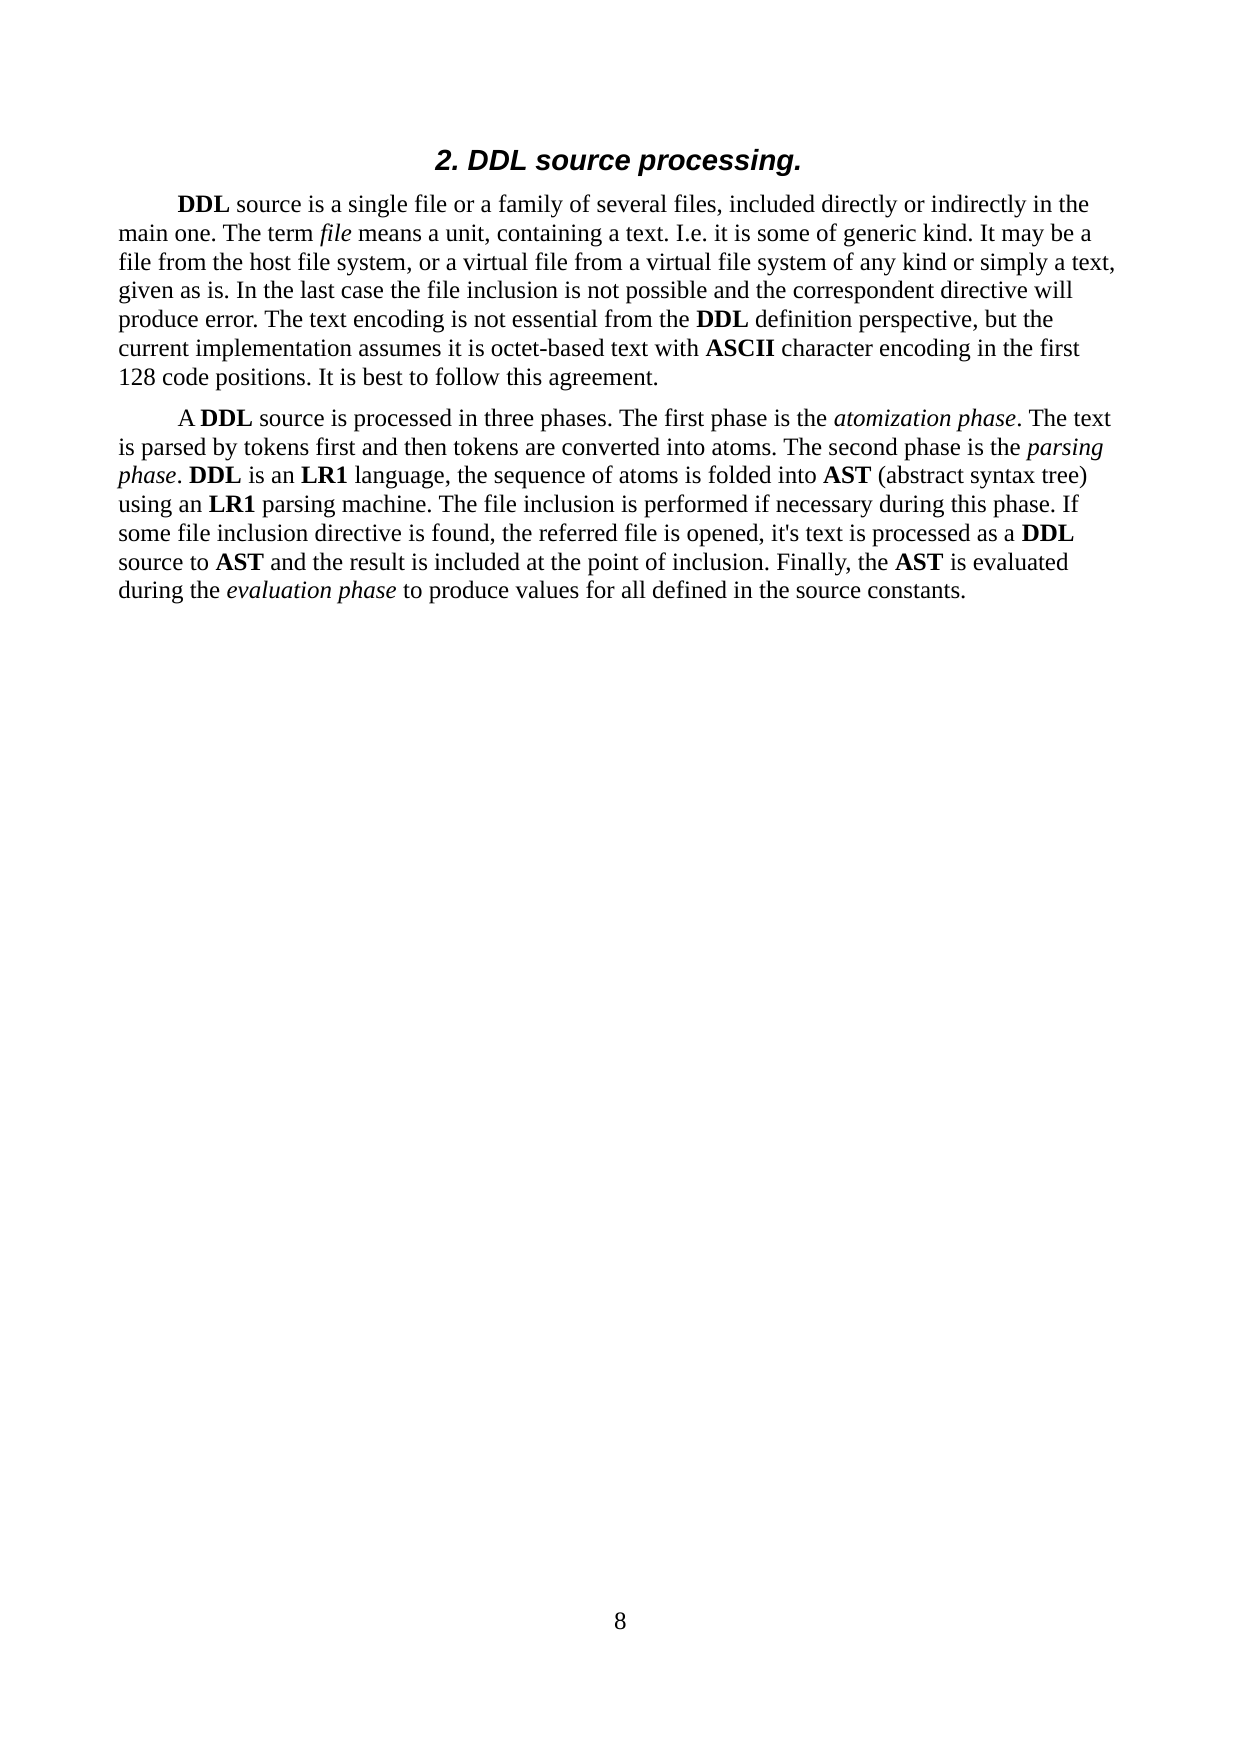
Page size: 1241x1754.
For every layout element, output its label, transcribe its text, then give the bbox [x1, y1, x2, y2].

subtitle 2. DDL source processing. [118, 143, 1122, 177]
text A DDL source is processed in three phases. The first phase is the atomization phase. The text is parsed by tokens first and then tokens are converted into atoms. The second phase is the parsing phase. DDL is an LR1 language, the sequence of atoms is folded into AST (abstract syntax tree) using an LR1 parsing machine. The file inclusion is performed if necessary during this phase. If some file inclusion directive is found, the referred file is opened, it's text is processed as a DDL source to AST and the result is included at the point of inclusion. Finally, the AST is evaluated during the evaluation phase to produce values for all defined in the source constants. [118, 403, 1122, 604]
text DDL source is a single file or a family of several files, included directly or indirectly in the main one. The term file means a unit, containing a text. I.e. it is some of generic kind. It may be a file from the host file system, or a virtual file from a virtual file system of any kind or simply a text, given as is. In the last case the file inclusion is not possible and the correspondent directive will produce error. The text encoding is not essential from the DDL definition perspective, but the current implementation assumes it is octet-based text with ASCII character encoding in the first 128 code positions. It is best to follow this agreement. [118, 189, 1122, 390]
